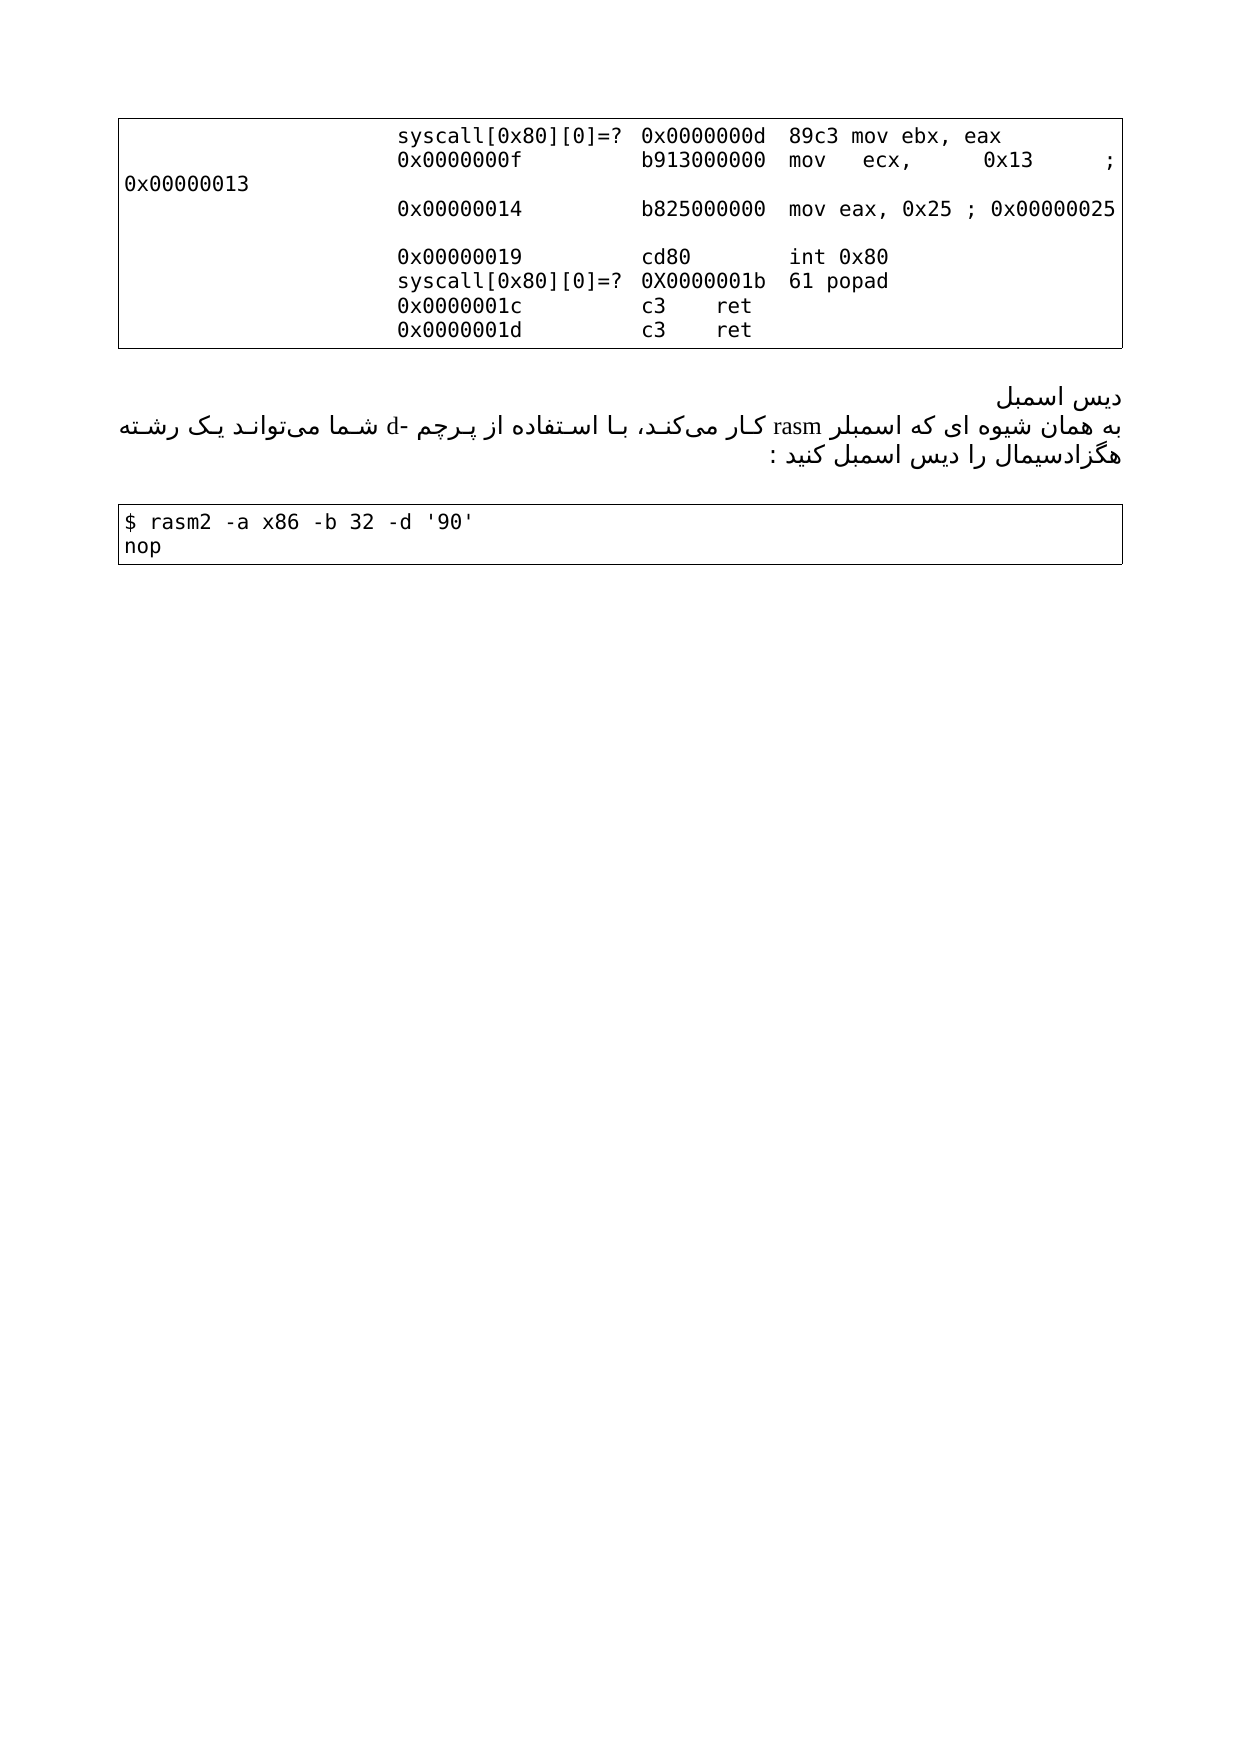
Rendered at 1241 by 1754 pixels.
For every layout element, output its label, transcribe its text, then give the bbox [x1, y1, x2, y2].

table_header $ rasm2 -a x86 -b 32 -d '90' nop [119, 505, 1122, 564]
table_header syscall[0x80][0]=? 0x0000000d 89c3 mov ebx, eax 0x0000000f b913000000 mov ecx, 0x13 ; 0x00000013 0x00000014 b825000000 mov eax, 0x25 ; 0x00000025 0x00000019 cd80 int 0x80 syscall[0x80][0]=? 0X0000001b 61 popad 0x0000001c c3 ret 0x0000001d c3 ret [119, 119, 1122, 348]
text دیس اسمبل [118, 382, 1122, 411]
text به همان شیوه ای که اسمبلر rasm کار می‌کند، با استفاده از پرچم -d شما می‌تواند یک رشته هگزادسیمال را دیس اسمبل کنید : [118, 411, 1122, 470]
